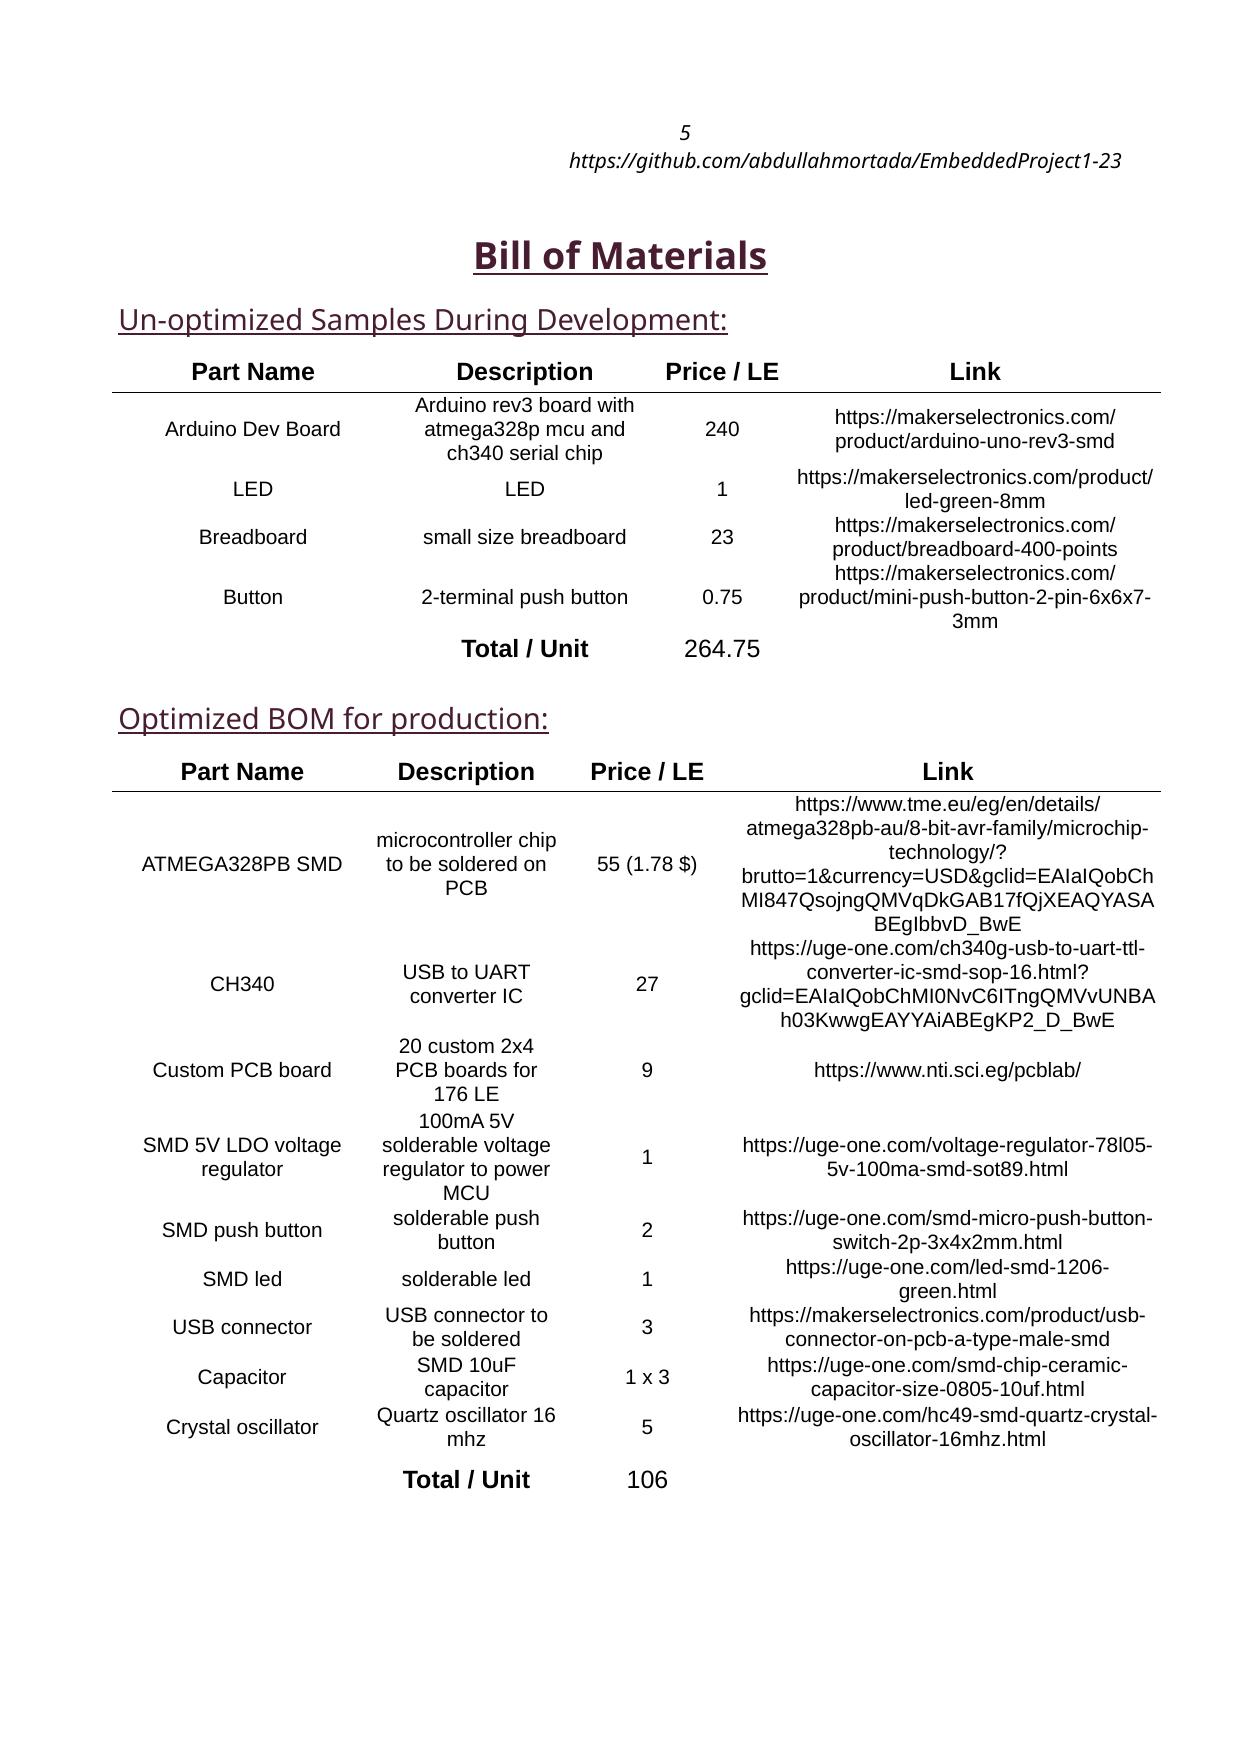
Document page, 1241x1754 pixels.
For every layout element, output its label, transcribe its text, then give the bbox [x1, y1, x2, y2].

table_header Link [789, 351, 1161, 392]
table_cell 3 [560, 1303, 734, 1352]
table_cell https://uge-one.com/hc49-smd-quartz-crystal-oscillator-16mhz.html [734, 1402, 1161, 1451]
table_cell 23 [656, 513, 789, 561]
table_cell 1 [560, 1255, 734, 1302]
table_cell 27 [560, 936, 734, 1032]
table_cell Button [112, 561, 394, 632]
table_cell https://www.tme.eu/eg/en/details/atmega328pb-au/8-bit-avr-family/microchip-technology/?brutto=1&currency=USD&gclid=EAIaIQobChMI847QsojngQMVqDkGAB17fQjXEAQYASABEgIbbvD_BwE [734, 792, 1161, 936]
table_cell [789, 633, 1161, 664]
table_cell solderable push button [372, 1205, 560, 1254]
table_cell 1 [656, 465, 789, 513]
table_cell 240 [656, 393, 789, 465]
table_cell [112, 1451, 372, 1508]
table_cell 5 [560, 1402, 734, 1451]
table_cell 100mA 5V solderable voltage regulator to power MCU [372, 1109, 560, 1205]
table_cell 1 x 3 [560, 1352, 734, 1402]
table_cell SMD led [112, 1255, 372, 1302]
table_cell 2 [560, 1205, 734, 1254]
table_cell 55 (1.78 $) [560, 792, 734, 936]
table_cell Total / Unit [394, 633, 656, 664]
table_cell https://uge-one.com/ch340g-usb-to-uart-ttl-converter-ic-smd-sop-16.html?gclid=EAIaIQobChMI0NvC6ITngQMVvUNBAh03KwwgEAYYAiABEgKP2_D_BwE [734, 936, 1161, 1032]
table_header Price / LE [656, 351, 789, 392]
table_cell https://makerselectronics.com/product/led-green-8mm [789, 465, 1161, 513]
table_header Part Name [112, 351, 394, 392]
table_cell https://makerselectronics.com/product/breadboard-400-points [789, 513, 1161, 561]
table_cell 106 [560, 1451, 734, 1508]
table_cell https://makerselectronics.com/product/mini-push-button-2-pin-6x6x7-3mm [789, 561, 1161, 632]
table_cell USB connector [112, 1303, 372, 1352]
table_cell https://uge-one.com/smd-micro-push-button-switch-2p-3x4x2mm.html [734, 1205, 1161, 1254]
table_cell https://makerselectronics.com/product/arduino-uno-rev3-smd [789, 393, 1161, 465]
table_cell [112, 633, 394, 664]
subtitle Un-optimized Samples During Development: [118, 299, 1122, 339]
table_cell 9 [560, 1032, 734, 1108]
table_cell Total / Unit [372, 1451, 560, 1508]
table_cell small size breadboard [394, 513, 656, 561]
table_cell Crystal oscillator [112, 1402, 372, 1451]
table_cell 1 [560, 1109, 734, 1205]
table_cell Quartz oscillator 16 mhz [372, 1402, 560, 1451]
table_cell 0.75 [656, 561, 789, 632]
table_cell solderable led [372, 1255, 560, 1302]
table_cell https://makerselectronics.com/product/usb-connector-on-pcb-a-type-male-smd [734, 1303, 1161, 1352]
table_header Description [394, 351, 656, 392]
table_header Description [372, 751, 560, 791]
table_cell ATMEGA328PB SMD [112, 792, 372, 936]
table_cell https://www.nti.sci.eg/pcblab/ [734, 1032, 1161, 1108]
table_cell https://uge-one.com/smd-chip-ceramic-capacitor-size-0805-10uf.html [734, 1352, 1161, 1402]
table_cell Arduino Dev Board [112, 393, 394, 465]
table_cell SMD 5V LDO voltage regulator [112, 1109, 372, 1205]
subtitle Bill of Materials [118, 229, 1122, 281]
table_cell https://uge-one.com/led-smd-1206-green.html [734, 1255, 1161, 1302]
table_cell LED [112, 465, 394, 513]
table_header Part Name [112, 751, 372, 791]
table_header Price / LE [560, 751, 734, 791]
table_cell Breadboard [112, 513, 394, 561]
table_cell https://uge-one.com/voltage-regulator-78l05-5v-100ma-smd-sot89.html [734, 1109, 1161, 1205]
subtitle Optimized BOM for production: [118, 699, 1122, 738]
table_cell USB to UART converter IC [372, 936, 560, 1032]
table_cell LED [394, 465, 656, 513]
table_cell Arduino rev3 board with atmega328p mcu and ch340 serial chip [394, 393, 656, 465]
table_cell 2-terminal push button [394, 561, 656, 632]
table_cell 264.75 [656, 633, 789, 664]
table_cell 20 custom 2x4 PCB boards for 176 LE [372, 1032, 560, 1108]
table_cell [734, 1451, 1161, 1508]
table_cell SMD push button [112, 1205, 372, 1254]
table_cell microcontroller chip to be soldered on PCB [372, 792, 560, 936]
table_cell SMD 10uF capacitor [372, 1352, 560, 1402]
table_cell USB connector to be soldered [372, 1303, 560, 1352]
table_cell Capacitor [112, 1352, 372, 1402]
table_header Link [734, 751, 1161, 791]
table_cell Custom PCB board [112, 1032, 372, 1108]
table_cell CH340 [112, 936, 372, 1032]
